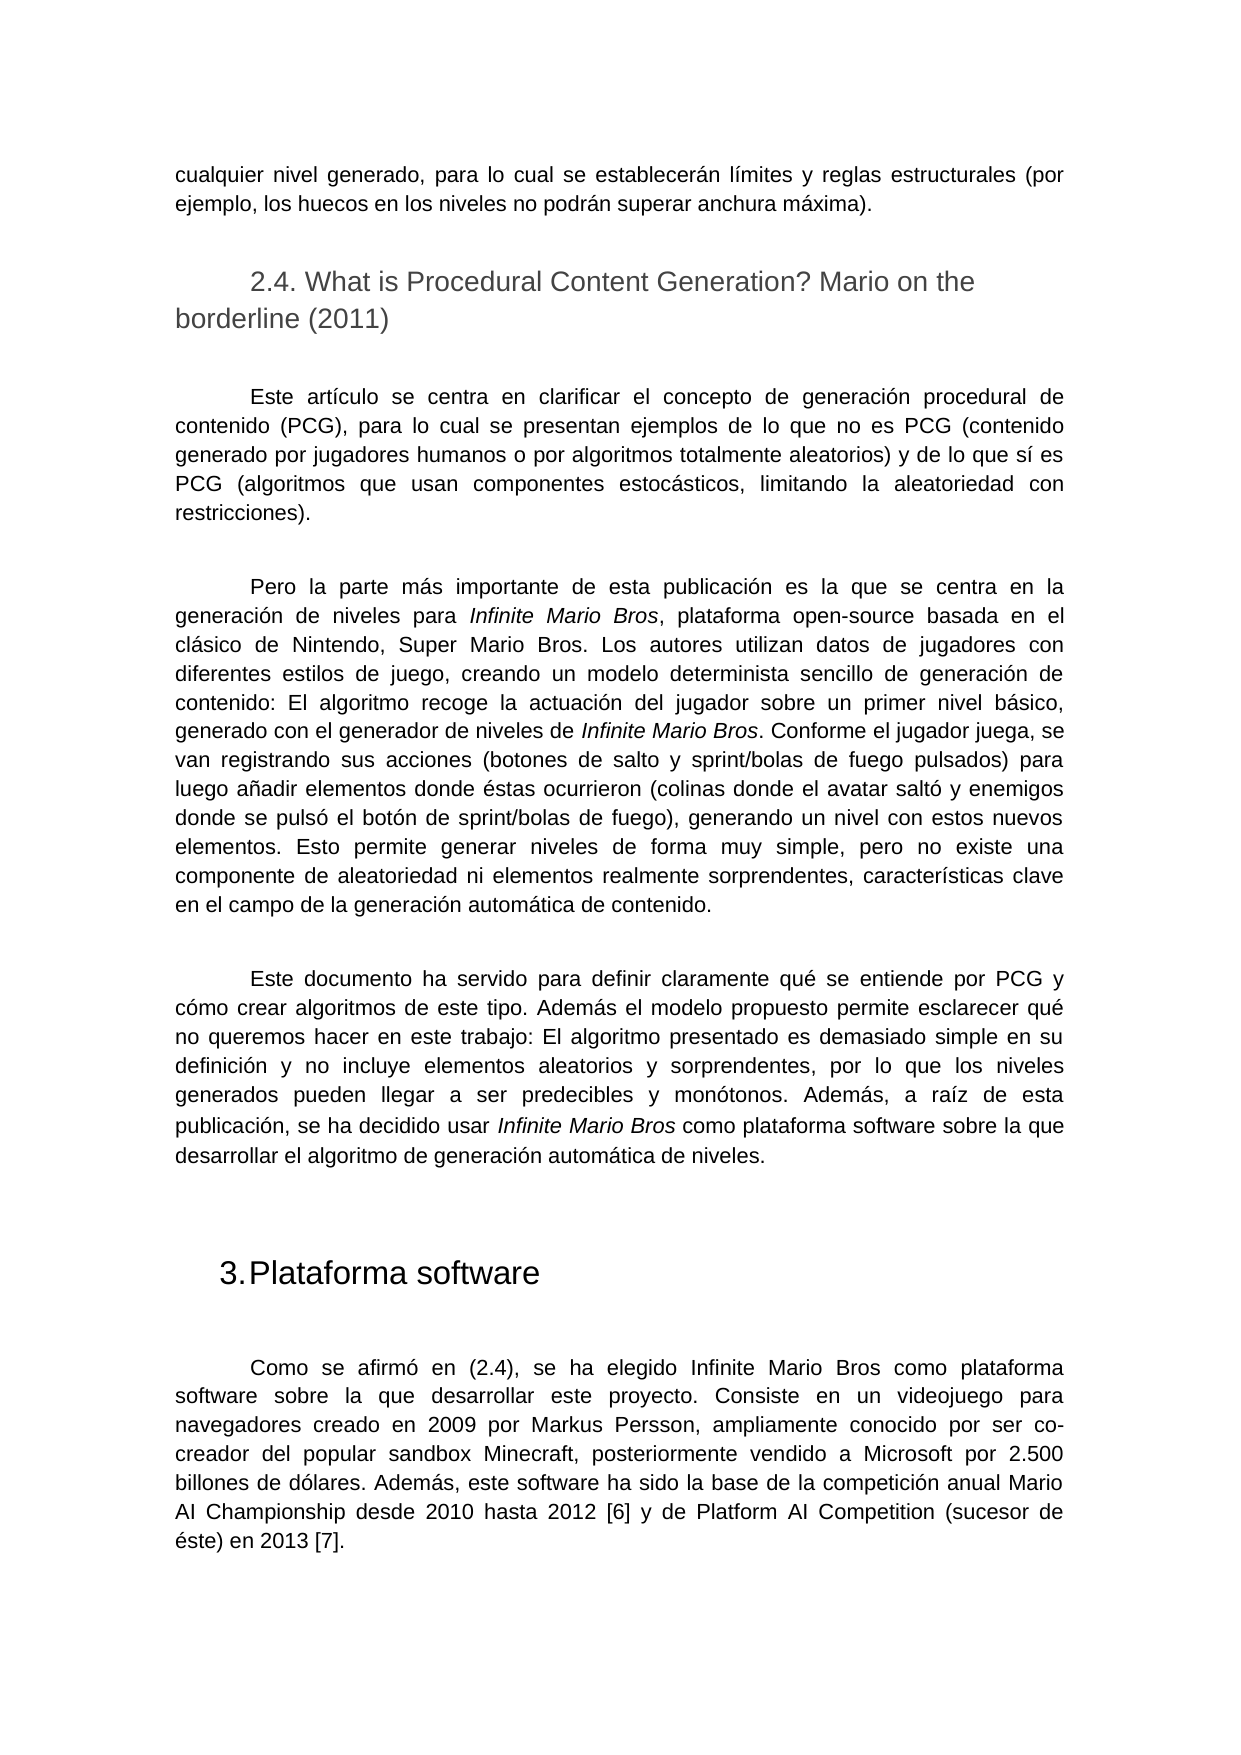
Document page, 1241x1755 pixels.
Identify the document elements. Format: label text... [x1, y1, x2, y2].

text 2.4. What is Procedural Content Generation? Mario on the borderline (2011) [175, 265, 1065, 334]
text Pero la parte más importante de esta publicación es la que se centra en la generación de niveles para Infinite Mario Bros, plataforma open-source basada en el clásico de Nintendo, Super Mario Bros. Los autores utilizan datos de jugadores con diferentes estilos de juego, creando un modelo determinista sencillo de generación de contenido: El algoritmo recoge la actuación del jugador sobre un primer nivel básico, generado con el generador de niveles de Infinite Mario Bros. Conforme el jugador juega, se van registrando sus acciones (botones de salto y sprint/bolas de fuego pulsados) para luego añadir elementos donde éstas ocurrieron (colinas donde el avatar saltó y enemigos donde se pulsó el botón de sprint/bolas de fuego), generando un nivel con estos nuevos elementos. Esto permite generar niveles de forma muy simple, pero no existe una componente de aleatoriedad ni elementos realmente sorprendentes, características clave en el campo de la generación automática de contenido. [175, 573, 1065, 917]
text cualquier nivel generado, para lo cual se establecerán límites y reglas estructurales (por ejemplo, los huecos en los niveles no podrán superar anchura máxima). [175, 162, 1065, 217]
text Este documento ha servido para definir claramente qué se entiende por PCG y cómo crear algoritmos de este tipo. Además el modelo propuesto permite esclarecer qué no queremos hacer en este trabajo: El algoritmo presentado es demasiado simple en su definición y no incluye elementos aleatorios y sorprendentes, por lo que los niveles generados pueden llegar a ser predecibles y monótonos. Además, a raíz de esta publicación, se ha decidido usar Infinite Mario Bros como plataforma software sobre la que desarrollar el algoritmo de generación automática de niveles. [175, 966, 1065, 1168]
subtitle Plataforma software [219, 1254, 1065, 1292]
text Este artículo se centra en clarificar el concepto de generación procedural de contenido (PCG), para lo cual se presentan ejemplos de lo que no es PCG (contenido generado por jugadores humanos o por algoritmos totalmente aleatorios) y de lo que sí es PCG (algoritmos que usan componentes estocásticos, limitando la aleatoriedad con restricciones). [175, 384, 1065, 525]
text Como se afirmó en (2.4), se ha elegido Infinite Mario Bros como plataforma software sobre la que desarrollar este proyecto. Consiste en un videojuego para navegadores creado en 2009 por Markus Persson, ampliamente conocido por ser co-creador del popular sandbox Minecraft, posteriormente vendido a Microsoft por 2.500 billones de dólares. Además, este software ha sido la base de la competición anual Mario AI Championship desde 2010 hasta 2012 [6] y de Platform AI Competition (sucesor de éste) en 2013 [7]. [175, 1354, 1065, 1553]
